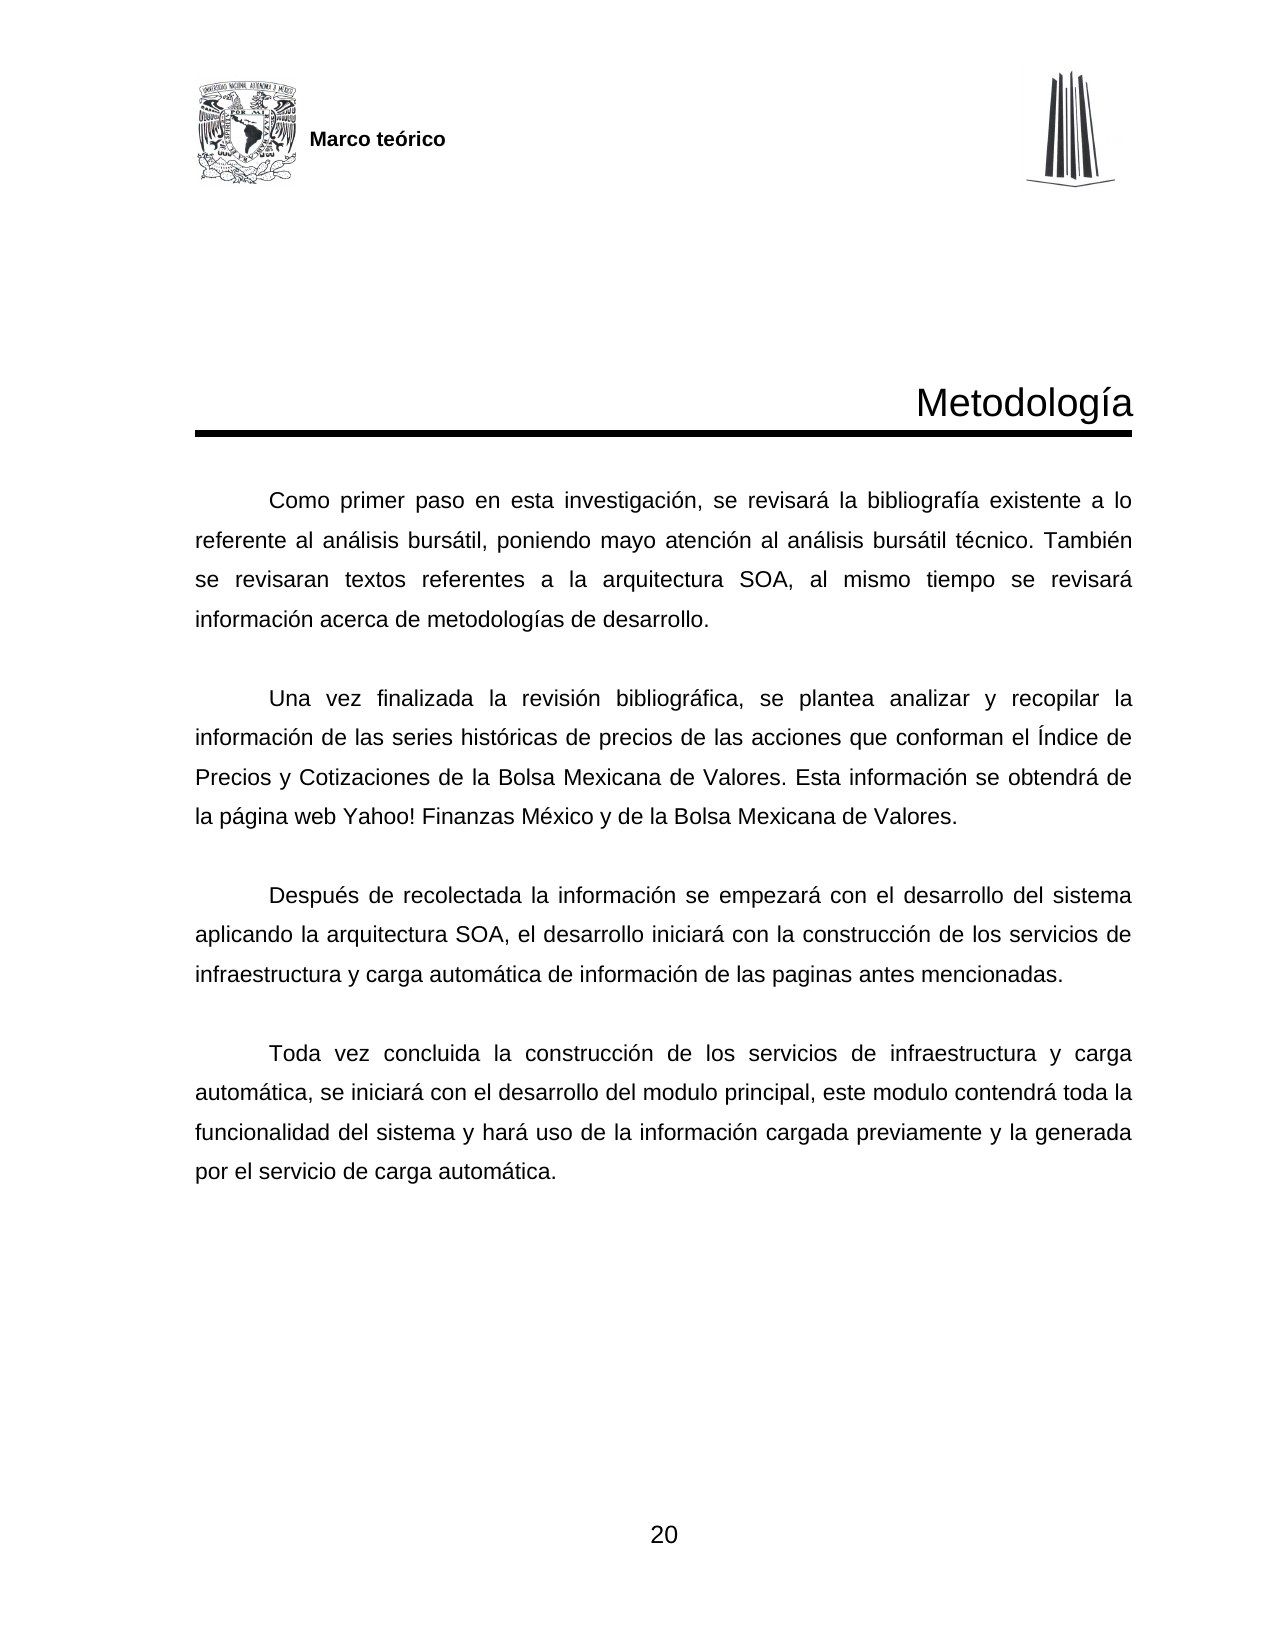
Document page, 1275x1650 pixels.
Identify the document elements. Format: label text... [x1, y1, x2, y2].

text Metodología [195, 379, 1133, 425]
picture [1020, 65, 1122, 193]
text Después de recolectada la información se empezará con el desarrollo del sistema aplicando la arquitectura SOA, el desarrollo iniciará con la construcción de los servicios de infraestructura y carga automática de información de las paginas antes mencionadas. [195, 882, 1133, 987]
text Toda vez concluida la construcción de los servicios de infraestructura y carga automática, se iniciará con el desarrollo del modulo principal, este modulo contendrá toda la funcionalidad del sistema y hará uso de la información cargada previamente y la generada por el servicio de carga automática. [195, 1040, 1133, 1184]
text Una vez finalizada la revisión bibliográfica, se plantea analizar y recopilar la información de las series históricas de precios de las acciones que conforman el Índice de Precios y Cotizaciones de la Bolsa Mexicana de Valores. Esta información se obtendrá de la página web Yahoo! Finanzas México y de la Bolsa Mexicana de Valores. [195, 684, 1133, 829]
text Como primer paso en esta investigación, se revisará la bibliografía existente a lo referente al análisis bursátil, poniendo mayo atención al análisis bursátil técnico. También se revisaran textos referentes a la arquitectura SOA, al mismo tiempo se revisará información acerca de metodologías de desarrollo. [195, 487, 1133, 632]
